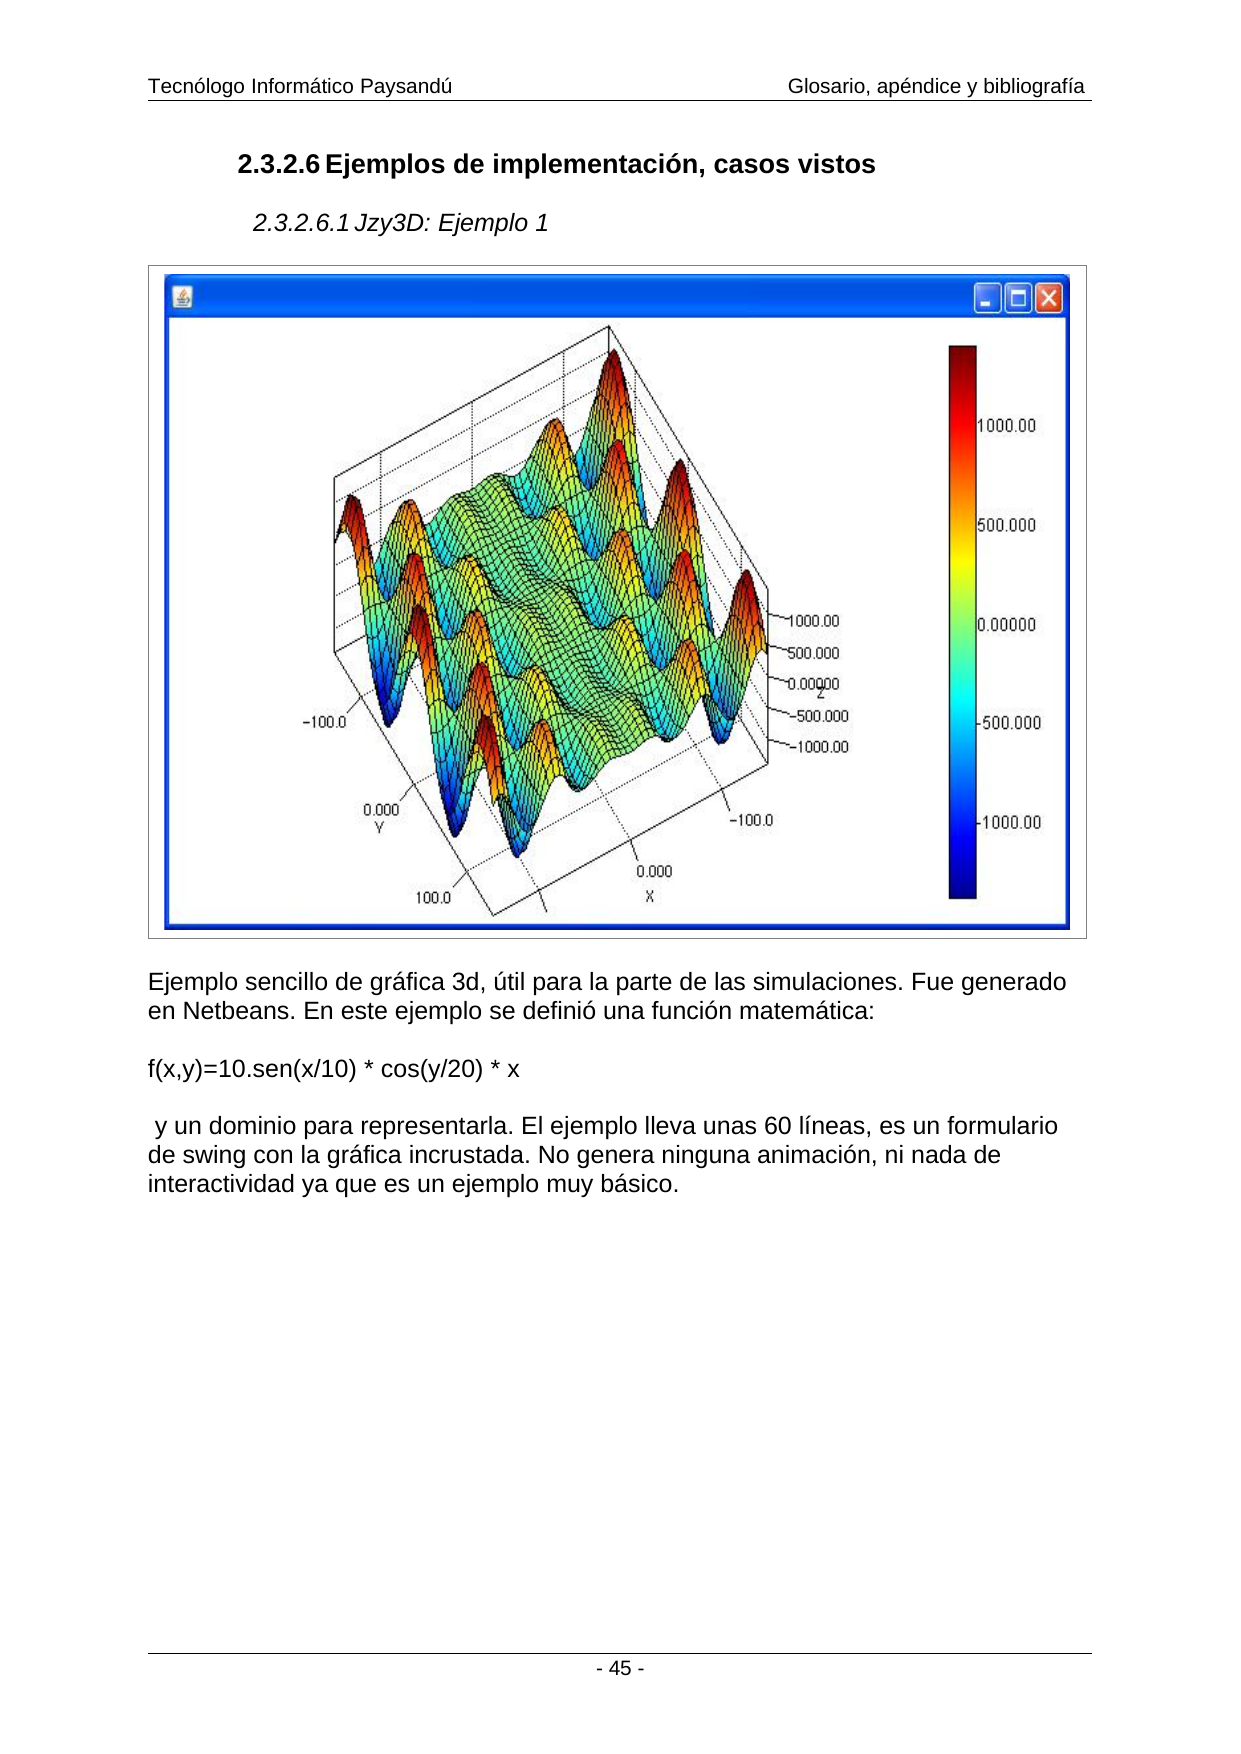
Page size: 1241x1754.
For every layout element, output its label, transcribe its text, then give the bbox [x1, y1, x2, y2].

text f(x,y)=10.sen(x/10) * cos(y/20) * x [148, 1054, 1092, 1082]
text Ejemplo sencillo de gráfica 3d, útil para la parte de las simulaciones. Fue generado en Netbeans. En este ejemplo se definió una función matemática: [148, 967, 1092, 1025]
picture [164, 274, 1070, 930]
text y un dominio para representarla. El ejemplo lleva unas 60 líneas, es un formulario de swing con la gráfica incrustada. No genera ninguna animación, ni nada de interactividad ya que es un ejemplo muy básico. [148, 1111, 1092, 1197]
subtitle Ejemplos de implementación, casos vistos [237, 148, 1092, 179]
subtitle Jzy3D: Ejemplo 1 [253, 208, 1092, 236]
